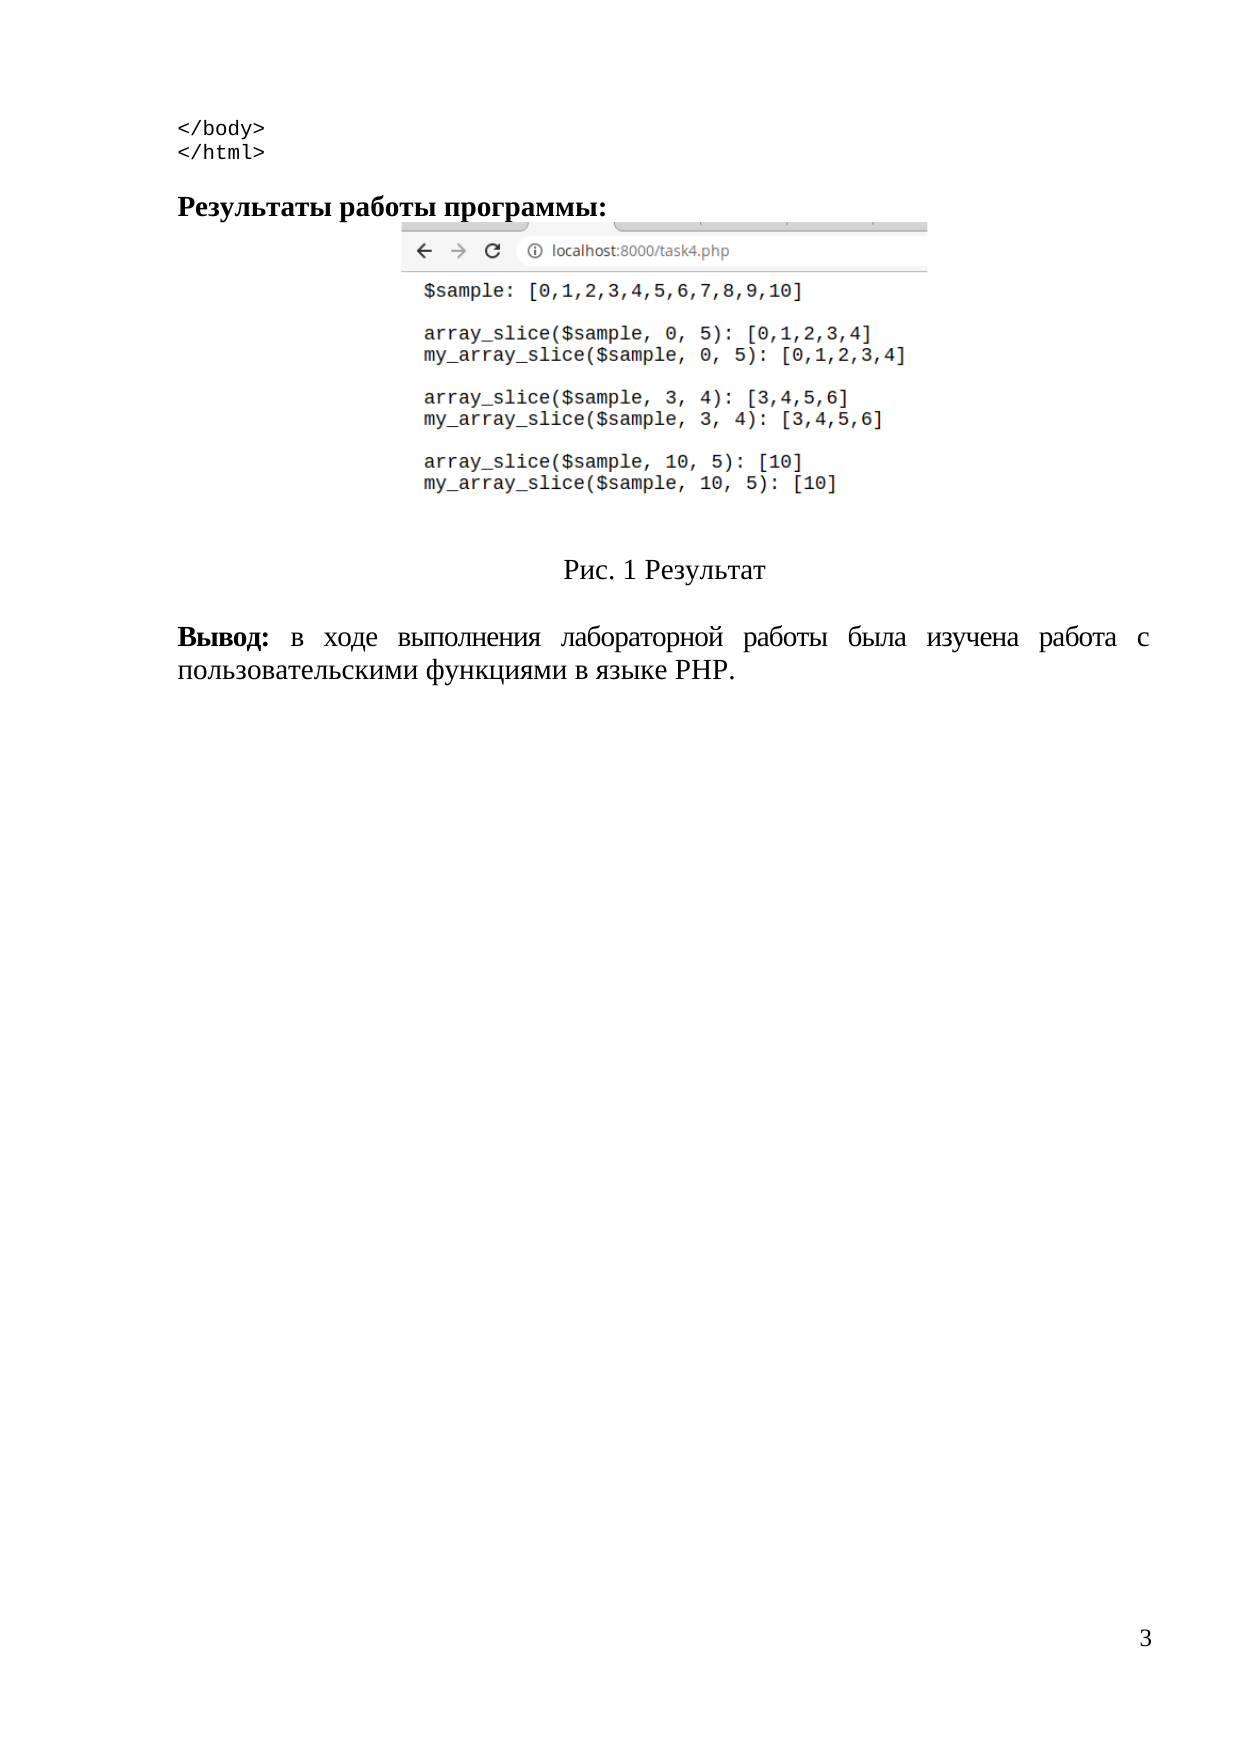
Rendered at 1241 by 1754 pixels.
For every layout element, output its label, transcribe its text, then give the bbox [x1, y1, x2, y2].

text Вывод: в ходе выполнения лабораторной работы была изучена работа с пользовательскими функциями в языке PHP. [177, 619, 1152, 686]
text </html> [177, 142, 1152, 165]
picture [401, 222, 928, 519]
text </body> [177, 118, 1152, 142]
text Результаты работы программы: [177, 189, 1152, 223]
text Рис. 1 Результат [177, 552, 1152, 585]
